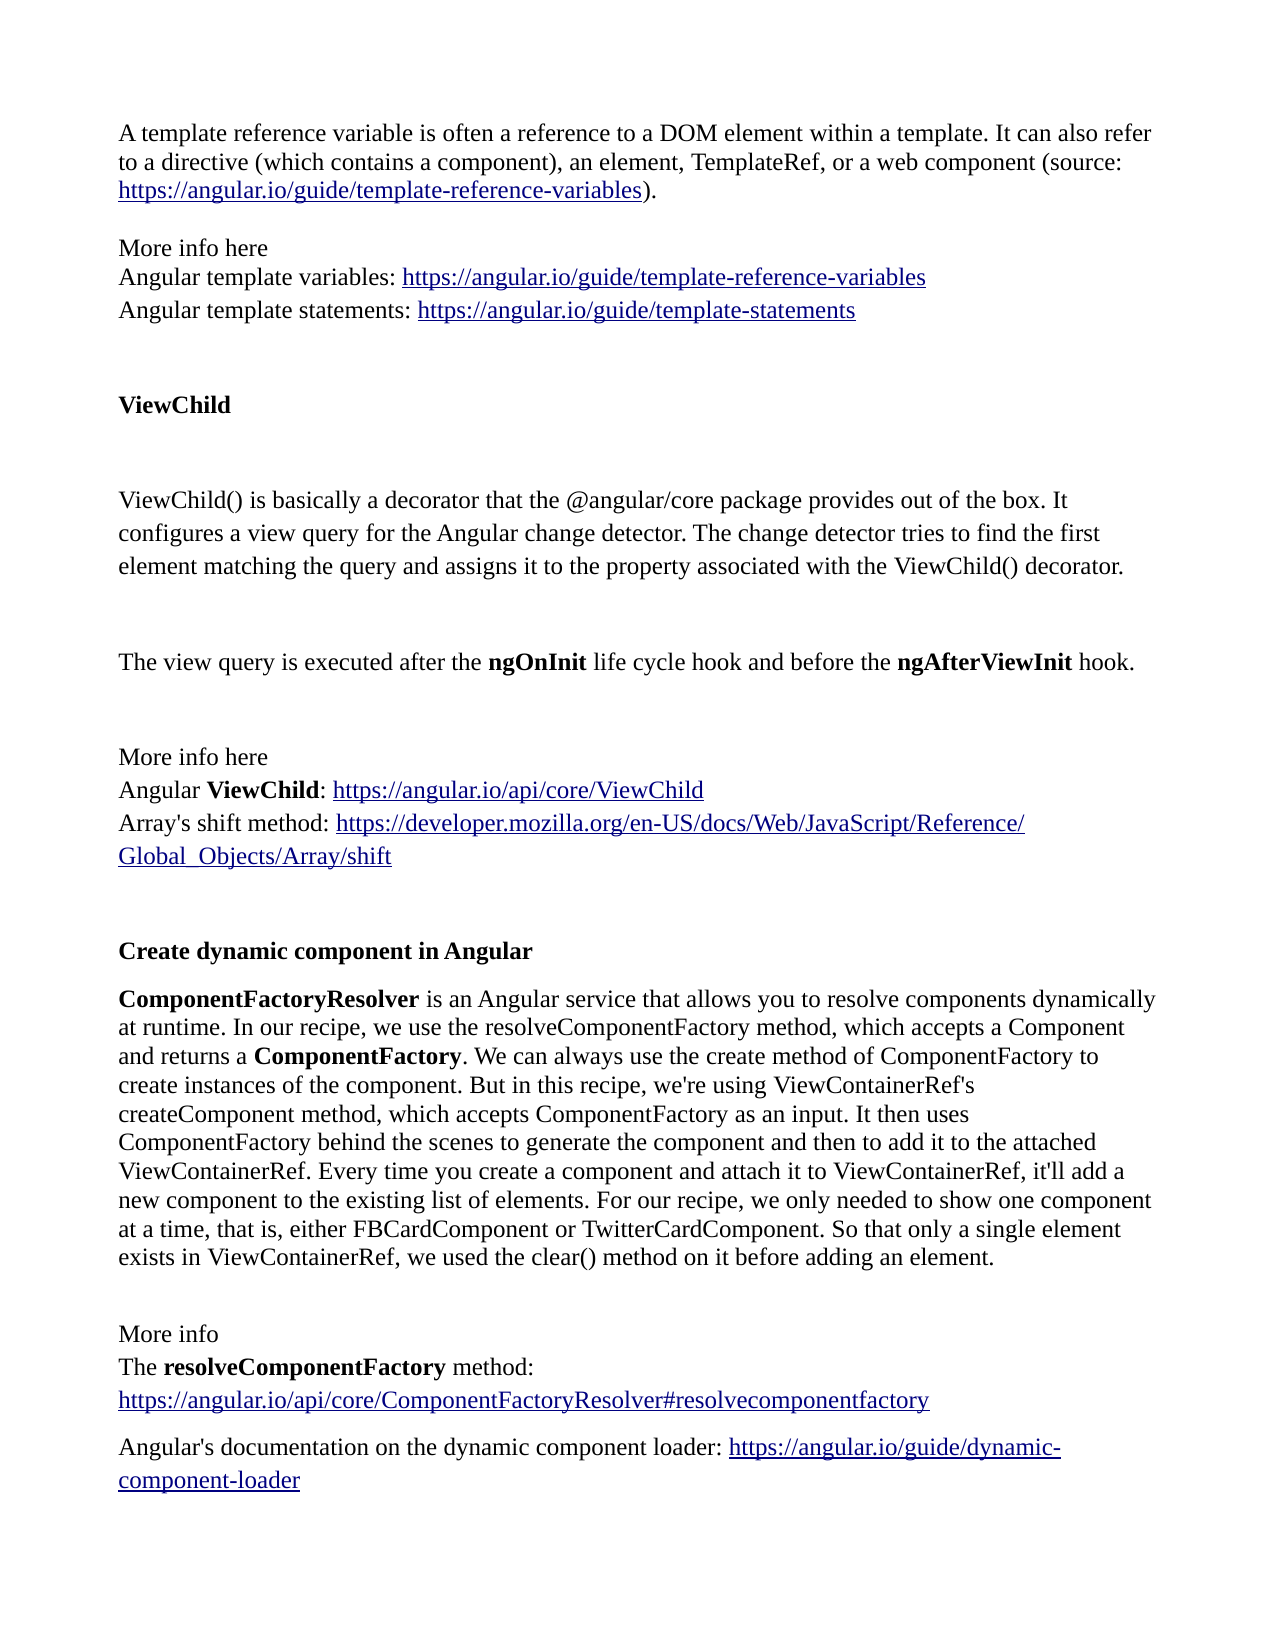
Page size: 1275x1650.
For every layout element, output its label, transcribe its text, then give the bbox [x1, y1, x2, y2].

text ComponentFactoryResolver is an Angular service that allows you to resolve components dynamically at runtime. In our recipe, we use the resolveComponentFactory method, which accepts a Component and returns a ComponentFactory. We can always use the create method of ComponentFactory to create instances of the component. But in this recipe, we're using ViewContainerRef's createComponent method, which accepts ComponentFactory as an input. It then uses ComponentFactory behind the scenes to generate the component and then to add it to the attached ViewContainerRef. Every time you create a component and attach it to ViewContainerRef, it'll add a new component to the existing list of elements. For our recipe, we only needed to show one component at a time, that is, either FBCardComponent or TwitterCardComponent. So that only a single element exists in ViewContainerRef, we used the clear() method on it before adding an element. [118, 984, 1157, 1271]
text The view query is executed after the ngOnInit life cycle hook and before the ngAfterViewInit hook. [118, 647, 1157, 675]
text Angular template variables: https://angular.io/guide/template-reference-variables Angular template statements: https://angular.io/guide/template-statements [118, 262, 1157, 324]
text Angular's documentation on the dynamic component loader: https://angular.io/guide/dynamic-component-loader [118, 1432, 1157, 1494]
text More info here Angular ViewChild: https://angular.io/api/core/ViewChild Array's shift method: https://developer.mozilla.org/en-US/docs/Web/JavaScript/Reference/Global_Objects/Array/shift [118, 742, 1157, 869]
text More info The resolveComponentFactory method: https://angular.io/api/core/ComponentFactoryResolver#resolvecomponentfactory [118, 1319, 1157, 1413]
text ViewChild [118, 390, 1157, 419]
text Create dynamic component in Angular [118, 936, 1157, 965]
text A template reference variable is often a reference to a DOM element within a template. It can also refer to a directive (which contains a component), an element, TemplateRef, or a web component (source: https://angular.io/guide/template-reference-variables). [118, 118, 1157, 204]
text More info here [118, 233, 1157, 262]
text ViewChild() is basically a decorator that the @angular/core package provides out of the box. It configures a view query for the Angular change detector. The change detector tries to find the first element matching the query and assigns it to the property associated with the ViewChild() decorator. [118, 485, 1157, 580]
